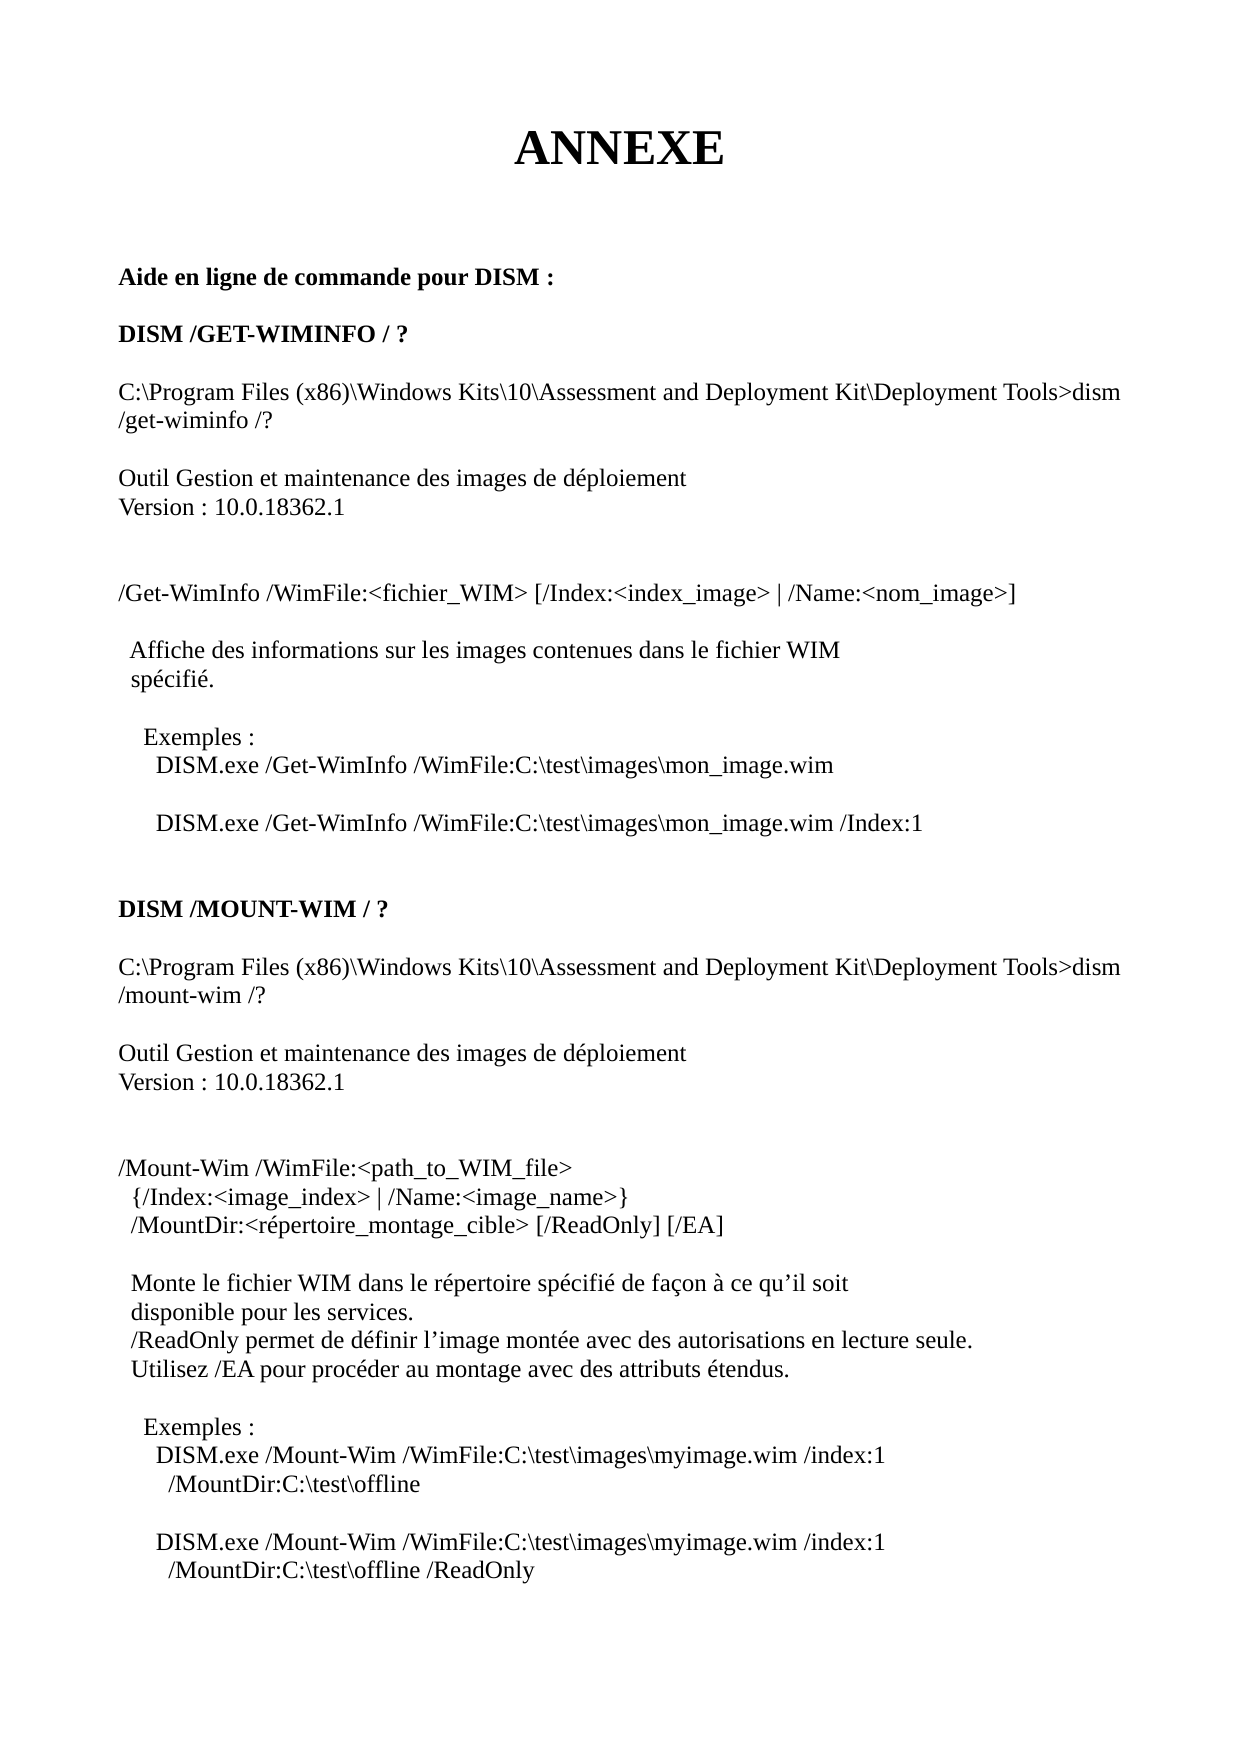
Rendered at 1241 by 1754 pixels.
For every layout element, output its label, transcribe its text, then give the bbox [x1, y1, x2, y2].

text Exemples : [118, 722, 1122, 751]
text DISM.exe /Get-WimInfo /WimFile:C:\test\images\mon_image.wim /Index:1 [118, 808, 1122, 837]
text Exemples : [118, 1412, 1122, 1441]
text C:\Program Files (x86)\Windows Kits\10\Assessment and Deployment Kit\Deployment Tools>dism /get-wiminfo /? [118, 377, 1122, 434]
text /MountDir:C:\test\offline [118, 1469, 1122, 1498]
text disponible pour les services. [118, 1297, 1122, 1326]
text /Mount-Wim /WimFile:<path_to_WIM_file> [118, 1153, 1122, 1182]
text C:\Program Files (x86)\Windows Kits\10\Assessment and Deployment Kit\Deployment Tools>dism /mount-wim /? [118, 952, 1122, 1009]
text DISM.exe /Mount-Wim /WimFile:C:\test\images\myimage.wim /index:1 [118, 1441, 1122, 1469]
text Affiche des informations sur les images contenues dans le fichier WIM [118, 636, 1122, 664]
text /Get-WimInfo /WimFile:<fichier_WIM> [/Index:<index_image> | /Name:<nom_image>] [118, 578, 1122, 607]
text Monte le fichier WIM dans le répertoire spécifié de façon à ce qu’il soit [118, 1268, 1122, 1297]
text Utilisez /EA pour procéder au montage avec des attributs étendus. [118, 1354, 1122, 1383]
text ANNEXE [118, 118, 1122, 176]
text {/Index:<image_index> | /Name:<image_name>} [118, 1182, 1122, 1211]
text Aide en ligne de commande pour DISM : [118, 262, 1122, 291]
text Outil Gestion et maintenance des images de déploiement [118, 463, 1122, 492]
text Version : 10.0.18362.1 [118, 492, 1122, 521]
text Version : 10.0.18362.1 [118, 1067, 1122, 1096]
text spécifié. [118, 664, 1122, 693]
text /MountDir:<répertoire_montage_cible> [/ReadOnly] [/EA] [118, 1211, 1122, 1239]
text /MountDir:C:\test\offline /ReadOnly [118, 1556, 1122, 1584]
text DISM /MOUNT-WIM / ? [118, 894, 1122, 923]
text DISM /GET-WIMINFO / ? [118, 319, 1122, 348]
text DISM.exe /Mount-Wim /WimFile:C:\test\images\myimage.wim /index:1 [118, 1527, 1122, 1556]
text Outil Gestion et maintenance des images de déploiement [118, 1038, 1122, 1067]
text /ReadOnly permet de définir l’image montée avec des autorisations en lecture seule. [118, 1326, 1122, 1354]
text DISM.exe /Get-WimInfo /WimFile:C:\test\images\mon_image.wim [118, 751, 1122, 779]
